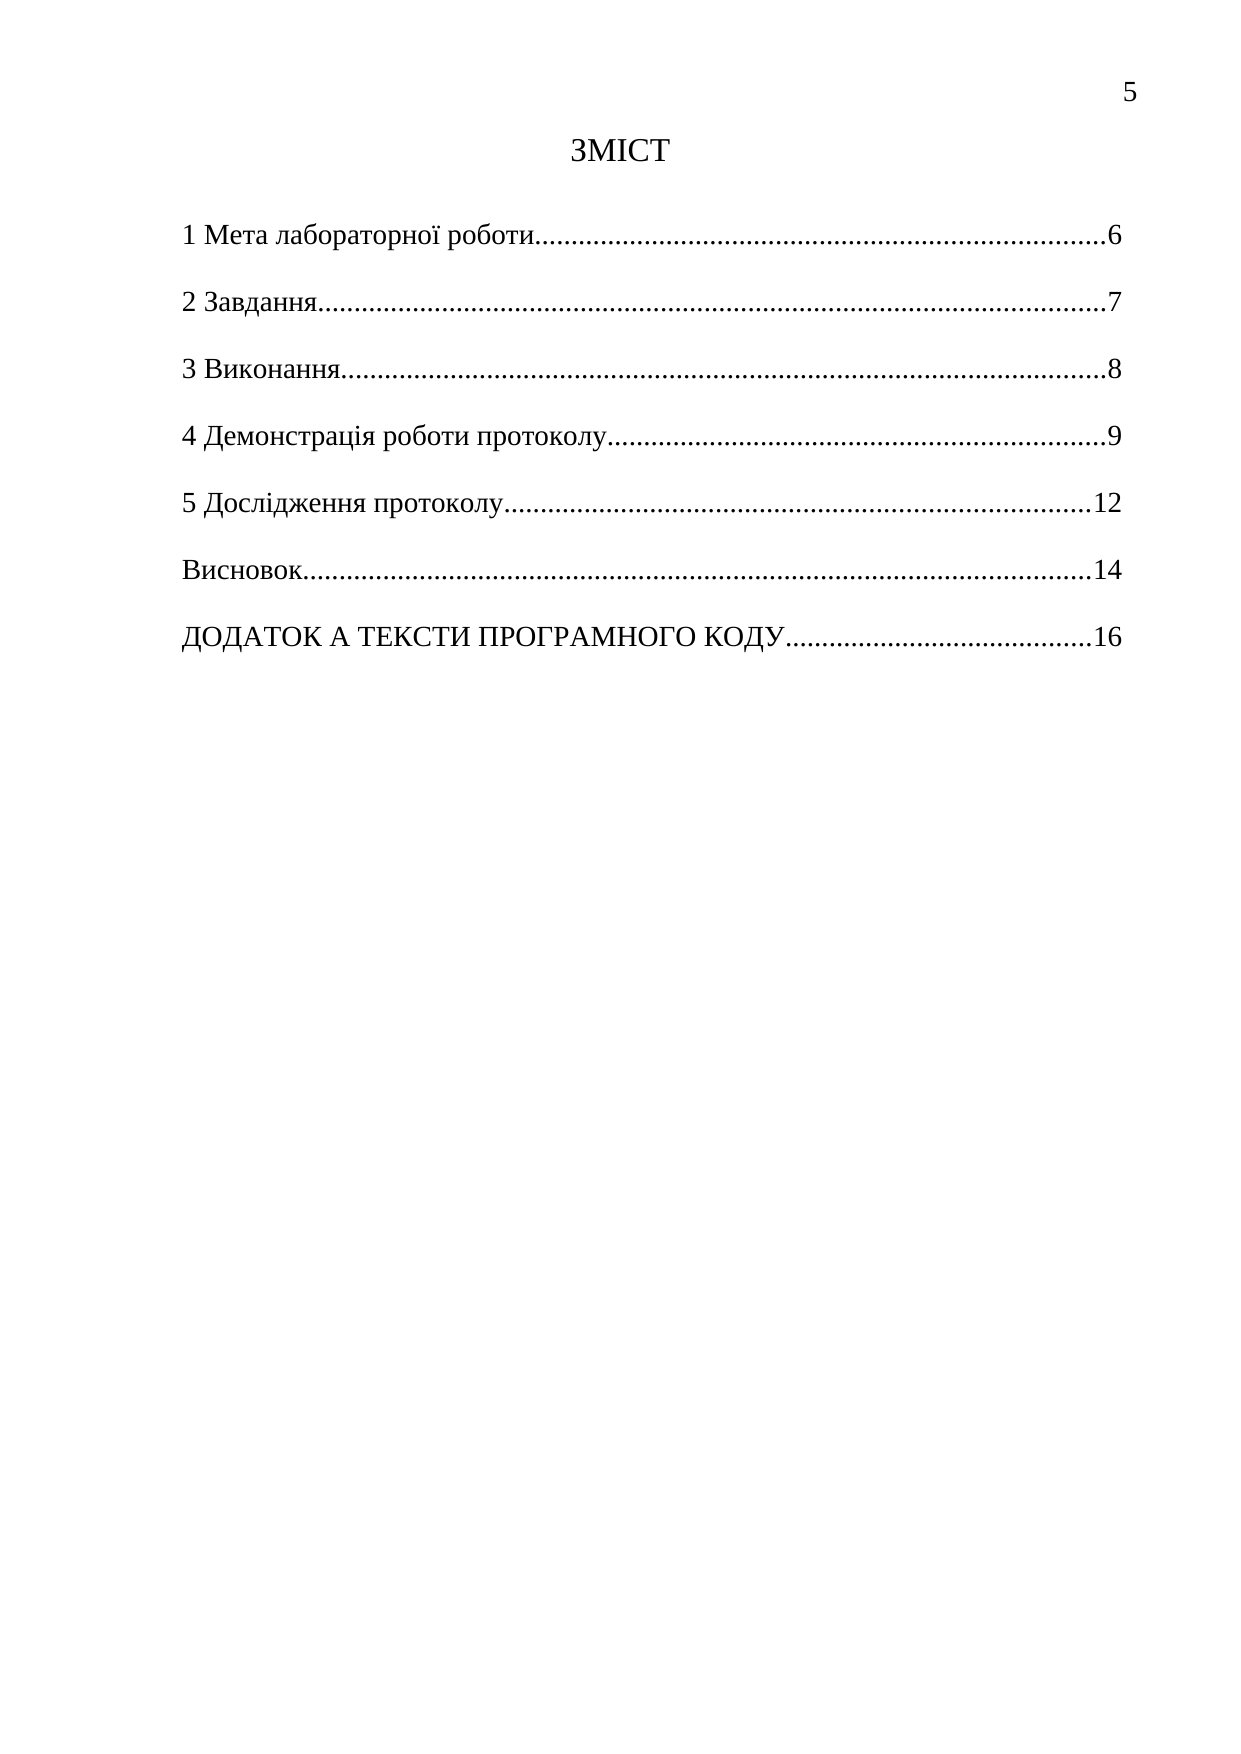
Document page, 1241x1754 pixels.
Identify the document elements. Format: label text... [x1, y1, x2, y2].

text 1 Мета лабораторної роботи 6 [182, 217, 1122, 250]
subtitle Зміст [118, 130, 1122, 168]
text ДОДАТОК А ТЕКСТИ ПРОГРАМНОГО КОДУ 16 [182, 619, 1122, 652]
text 5 Дослідження протоколу 12 [182, 485, 1122, 518]
text 3 Виконання 8 [182, 351, 1122, 384]
text 2 Завдання 7 [182, 284, 1122, 317]
text Висновок 14 [182, 552, 1122, 585]
text 4 Демонстрація роботи протоколу 9 [182, 418, 1122, 451]
